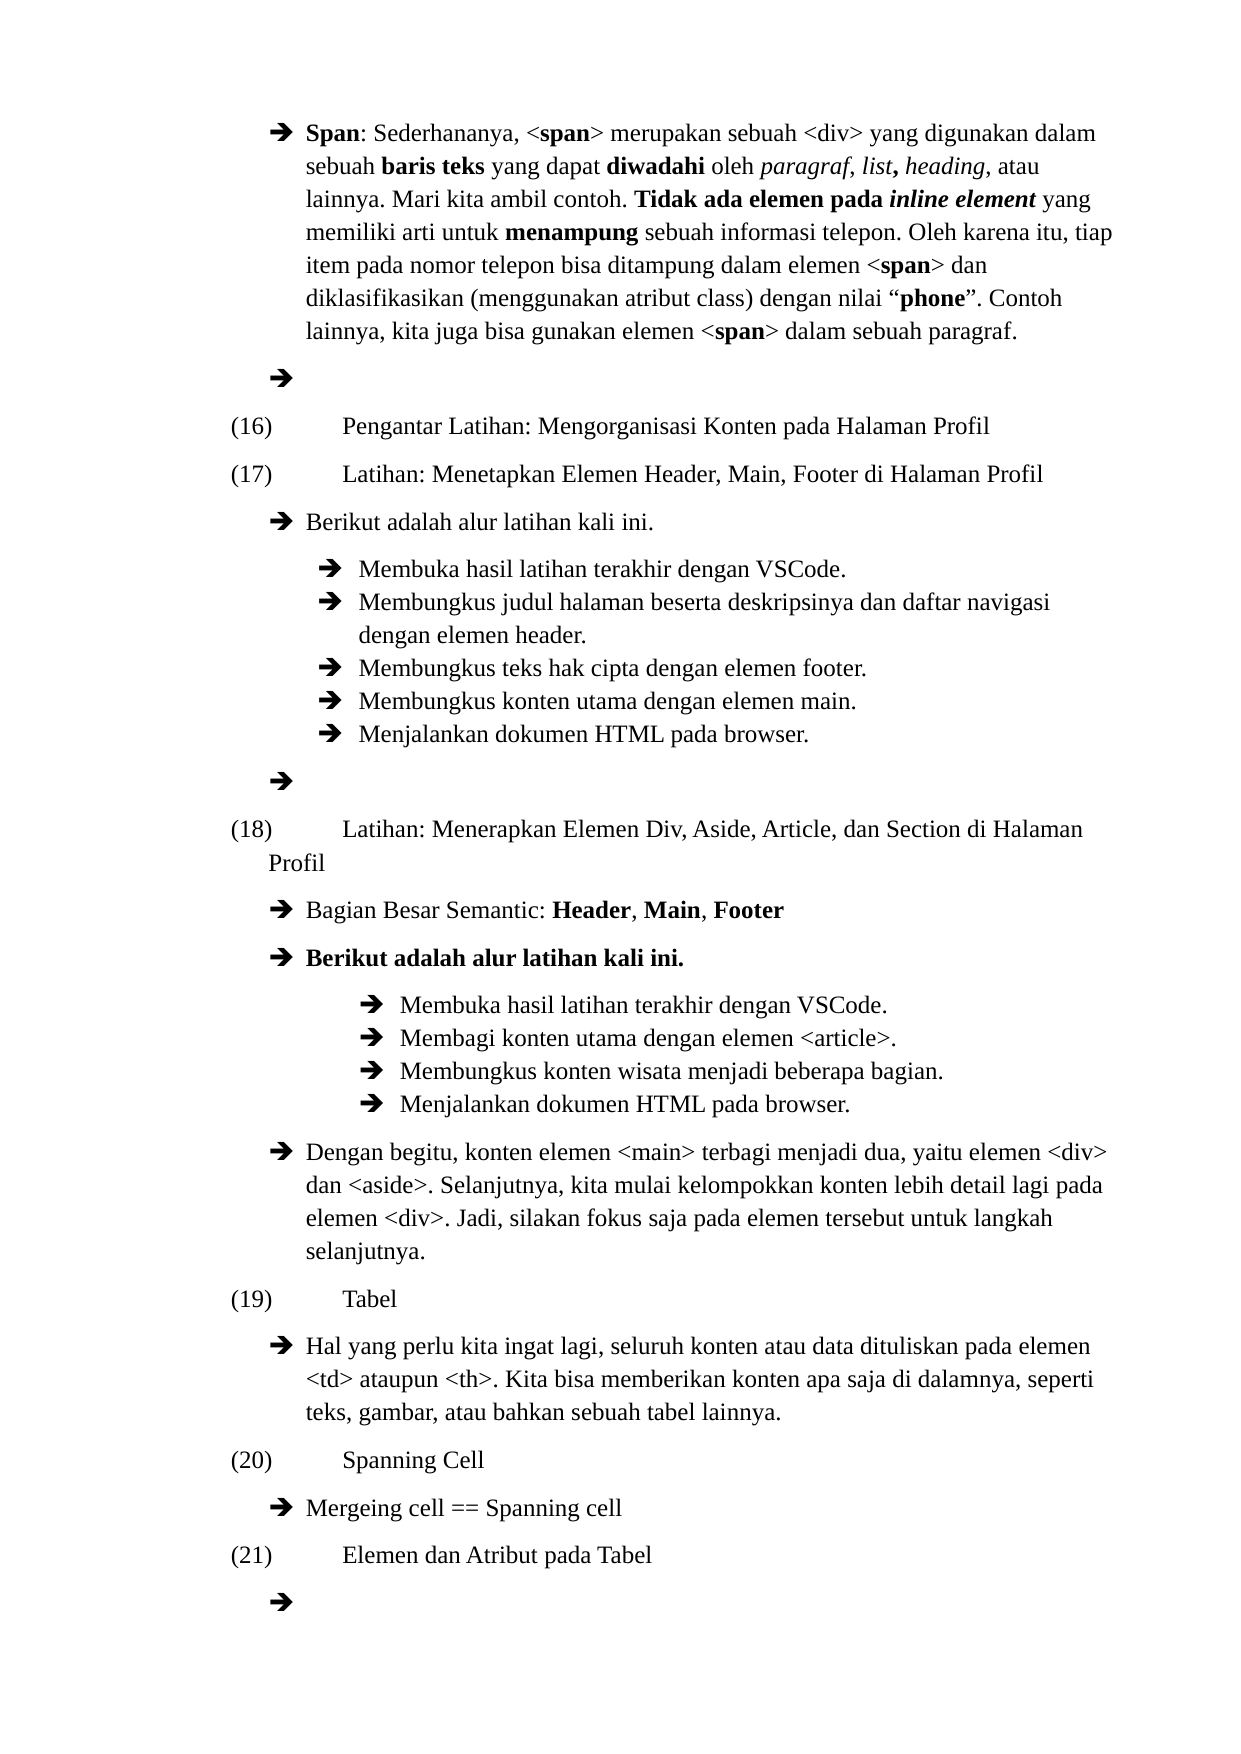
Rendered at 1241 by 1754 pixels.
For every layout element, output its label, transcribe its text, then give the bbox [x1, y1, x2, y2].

list Hal yang perlu kita ingat lagi, seluruh konten atau data dituliskan pada elemen <td> ataupun <th>. Kita bisa memberikan konten apa saja di dalamnya, seperti teks, gambar, atau bahkan sebuah tabel lainnya. [268, 1331, 1122, 1426]
list Membagi konten utama dengan elemen <article>. [358, 1023, 1122, 1052]
list Membuka hasil latihan terakhir dengan VSCode. [317, 554, 1122, 583]
list Mergeing cell == Spanning cell [268, 1493, 1122, 1521]
list Latihan: Menerapkan Elemen Div, Aside, Article, dan Section di Halaman Profil [231, 814, 1122, 876]
list Bagian Besar Semantic: Header, Main, Footer [268, 895, 1122, 924]
list Dengan begitu, konten elemen <main> terbagi menjadi dua, yaitu elemen <div> dan <aside>. Selanjutnya, kita mulai kelompokkan konten lebih detail lagi pada elemen <div>. Jadi, silakan fokus saja pada elemen tersebut untuk langkah selanjutnya. [268, 1137, 1122, 1265]
list Membungkus konten utama dengan elemen main. [317, 686, 1122, 715]
list Spanning Cell [231, 1445, 1122, 1474]
list Pengantar Latihan: Mengorganisasi Konten pada Halaman Profil [231, 411, 1122, 440]
list Membungkus konten wisata menjadi beberapa bagian. [358, 1056, 1122, 1085]
list Berikut adalah alur latihan kali ini. [268, 943, 1122, 972]
list Membungkus judul halaman beserta deskripsinya dan daftar navigasi dengan elemen header. [317, 587, 1122, 649]
list Span: Sederhananya, <span> merupakan sebuah <div> yang digunakan dalam sebuah baris teks yang dapat diwadahi oleh paragraf, list, heading, atau lainnya. Mari kita ambil contoh. Tidak ada elemen pada inline element yang memiliki arti untuk menampung sebuah informasi telepon. Oleh karena itu, tiap item pada nomor telepon bisa ditampung dalam elemen <span> dan diklasifikasikan (menggunakan atribut class) dengan nilai “phone”. Contoh lainnya, kita juga bisa gunakan elemen <span> dalam sebuah paragraf. [268, 118, 1122, 345]
list Membungkus teks hak cipta dengan elemen footer. [317, 653, 1122, 682]
list Menjalankan dokumen HTML pada browser. [317, 719, 1122, 748]
list Latihan: Menetapkan Elemen Header, Main, Footer di Halaman Profil [231, 459, 1122, 488]
list Berikut adalah alur latihan kali ini. [268, 507, 1122, 535]
list Menjalankan dokumen HTML pada browser. [358, 1089, 1122, 1118]
list Tabel [231, 1284, 1122, 1312]
list Elemen dan Atribut pada Tabel [231, 1540, 1122, 1569]
list Membuka hasil latihan terakhir dengan VSCode. [358, 990, 1122, 1019]
